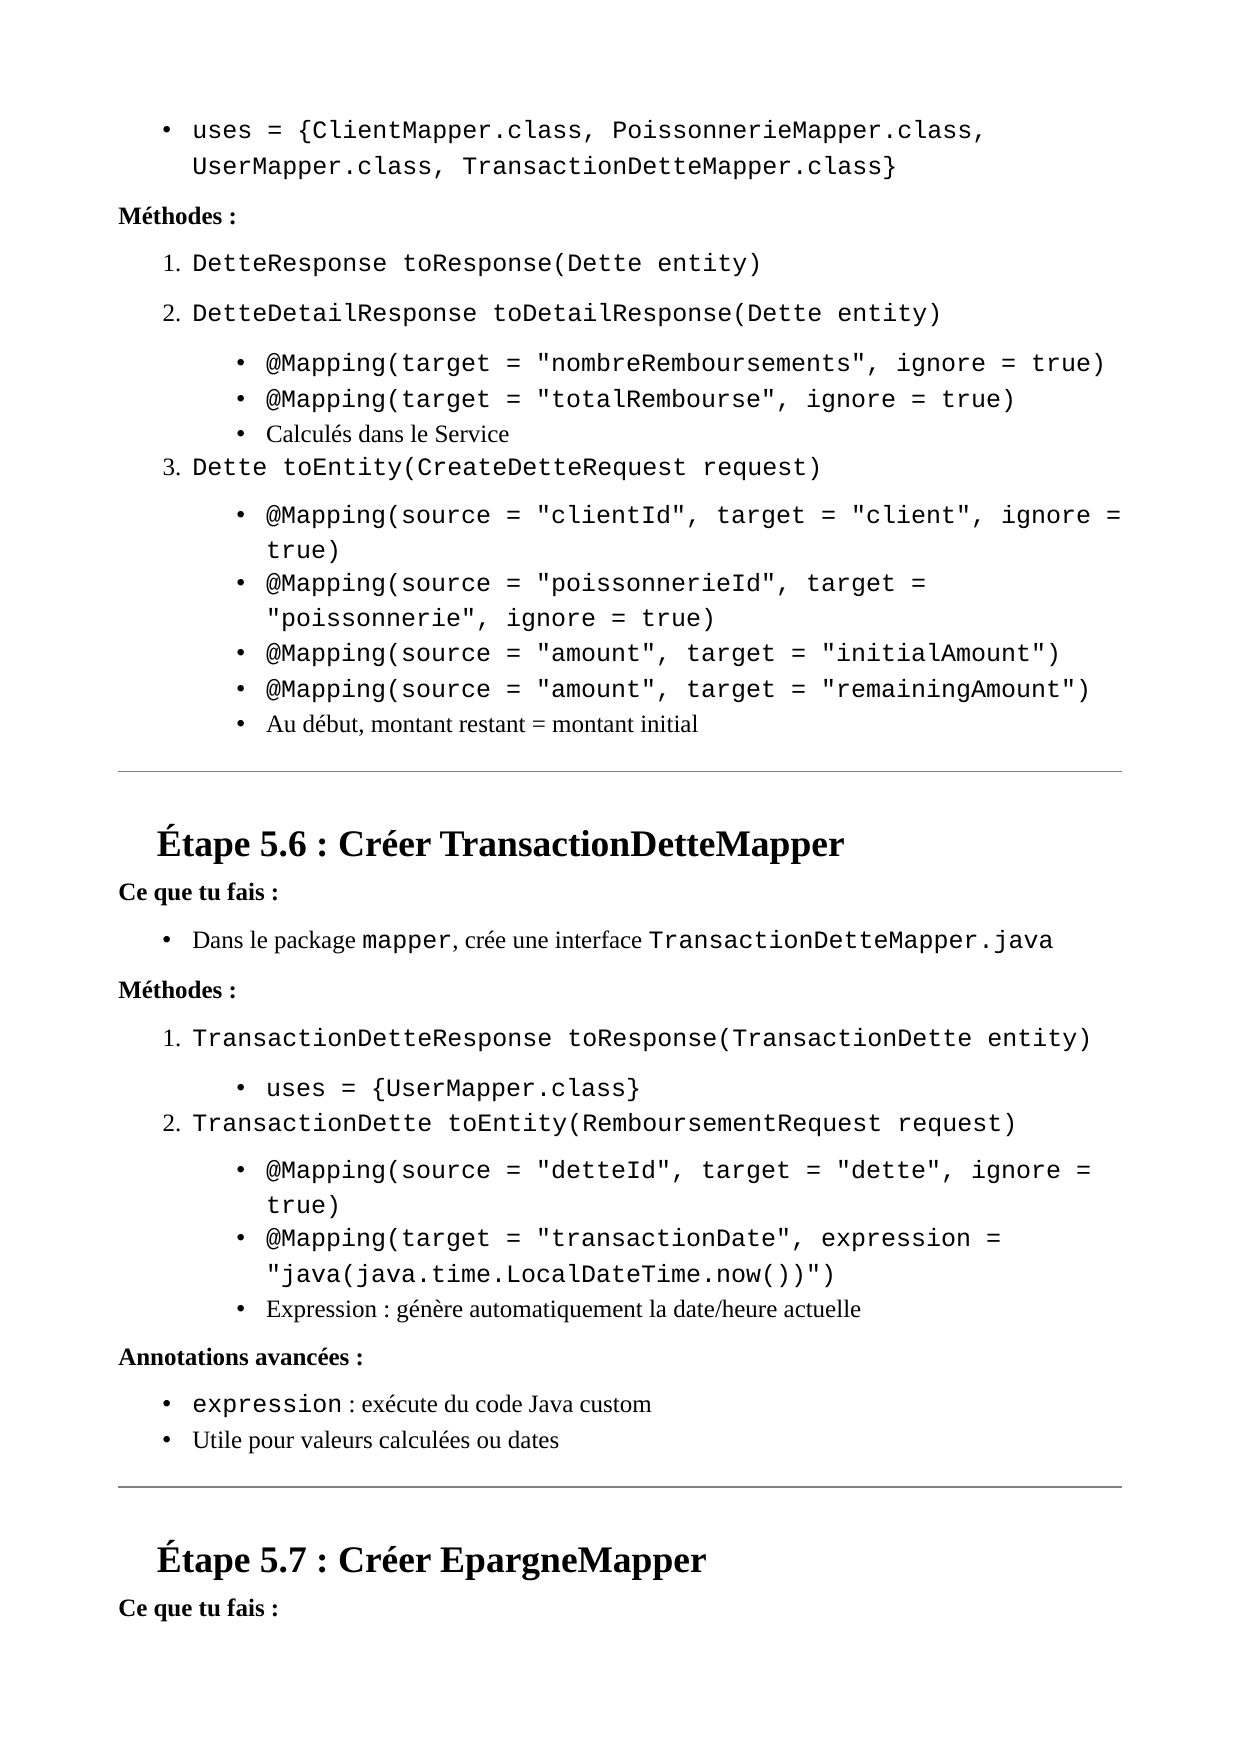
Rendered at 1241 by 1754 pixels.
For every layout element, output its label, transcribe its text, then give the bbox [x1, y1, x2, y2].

list @Mapping(source = "detteId", target = "dette", ignore = true) [236, 1158, 1122, 1221]
list uses = {ClientMapper.class, PoissonnerieMapper.class, UserMapper.class, TransactionDetteMapper.class} [162, 118, 1122, 182]
list Dette toEntity(CreateDetteRequest request) [162, 452, 1122, 483]
list @Mapping(source = "clientId", target = "client", ignore = true) [236, 502, 1122, 566]
list @Mapping(source = "amount", target = "initialAmount") [236, 638, 1122, 669]
list Expression : génère automatiquement la date/heure actuelle [236, 1294, 1122, 1323]
subtitle ✅ Étape 5.6 : Créer TransactionDetteMapper [118, 822, 1122, 865]
list DetteDetailResponse toDetailResponse(Dette entity) [162, 298, 1122, 329]
text Ce que tu fais : [118, 877, 1122, 906]
list Dans le package mapper, crée une interface TransactionDetteMapper.java [162, 925, 1122, 956]
list @Mapping(source = "amount", target = "remainingAmount") [236, 674, 1122, 704]
subtitle ✅ Étape 5.7 : Créer EpargneMapper [118, 1537, 1122, 1581]
text Méthodes : [118, 975, 1122, 1004]
list Calculés dans le Service [236, 419, 1122, 448]
list TransactionDette toEntity(RemboursementRequest request) [162, 1108, 1122, 1139]
list DetteResponse toResponse(Dette entity) [162, 248, 1122, 279]
list Utile pour valeurs calculées ou dates [162, 1425, 1122, 1453]
list TransactionDetteResponse toResponse(TransactionDette entity) [162, 1023, 1122, 1053]
list @Mapping(target = "nombreRemboursements", ignore = true) [236, 348, 1122, 379]
list uses = {UserMapper.class} [236, 1073, 1122, 1103]
text Méthodes : [118, 201, 1122, 229]
list @Mapping(target = "transactionDate", expression = "java(java.time.LocalDateTime.now())") [236, 1226, 1122, 1289]
list Au début, montant restant = montant initial [236, 709, 1122, 738]
list @Mapping(source = "poissonnerieId", target = "poissonnerie", ignore = true) [236, 570, 1122, 634]
text Annotations avancées : [118, 1342, 1122, 1370]
list expression : exécute du code Java custom [162, 1389, 1122, 1420]
text Ce que tu fais : [118, 1593, 1122, 1622]
list @Mapping(target = "totalRembourse", ignore = true) [236, 384, 1122, 414]
